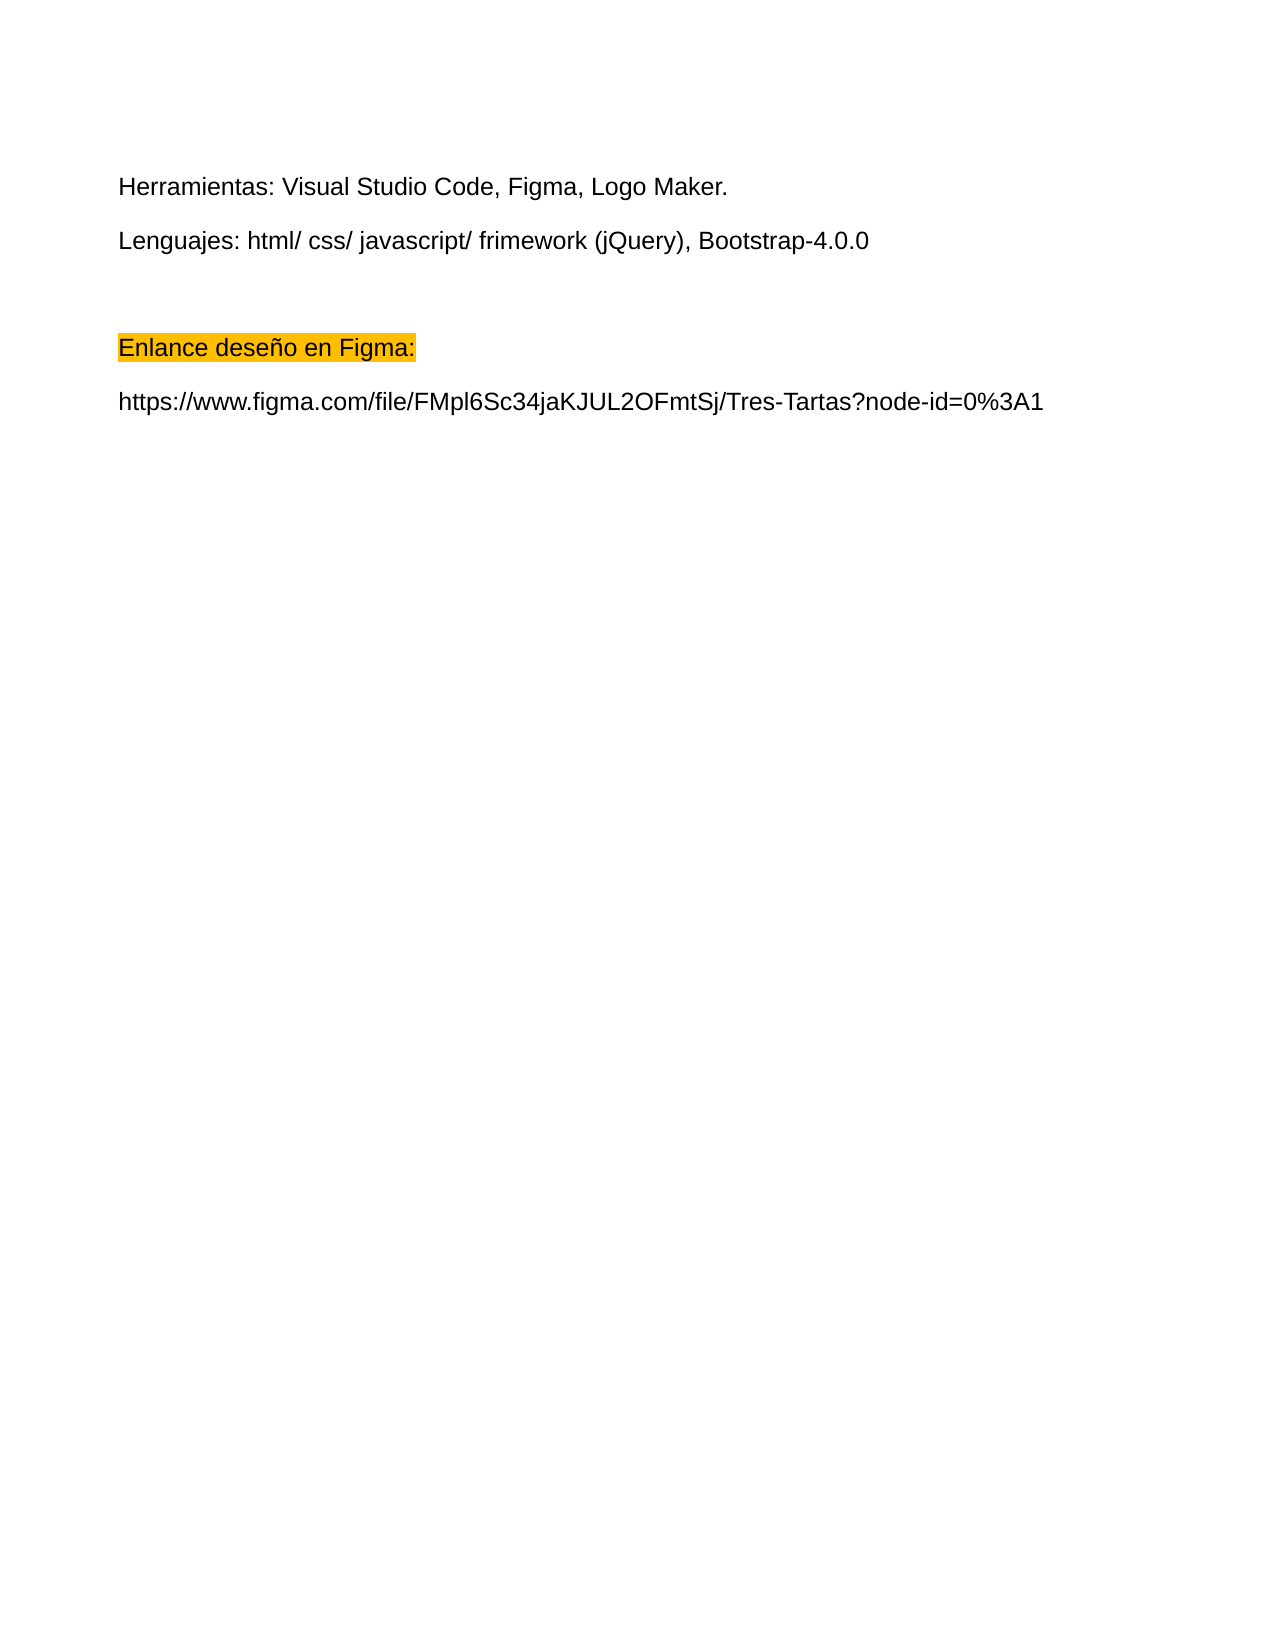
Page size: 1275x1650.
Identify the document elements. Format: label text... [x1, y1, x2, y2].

text Enlance deseño en Figma: [118, 333, 1157, 362]
text Lenguajes: html/ css/ javascript/ frimework (jQuery), Bootstrap-4.0.0 [118, 226, 1157, 254]
text https://www.figma.com/file/FMpl6Sc34jaKJUL2OFmtSj/Tres-Tartas?node-id=0%3A1 [118, 387, 1157, 416]
text Herramientas: Visual Studio Code, Figma, Logo Maker. [118, 172, 1157, 201]
